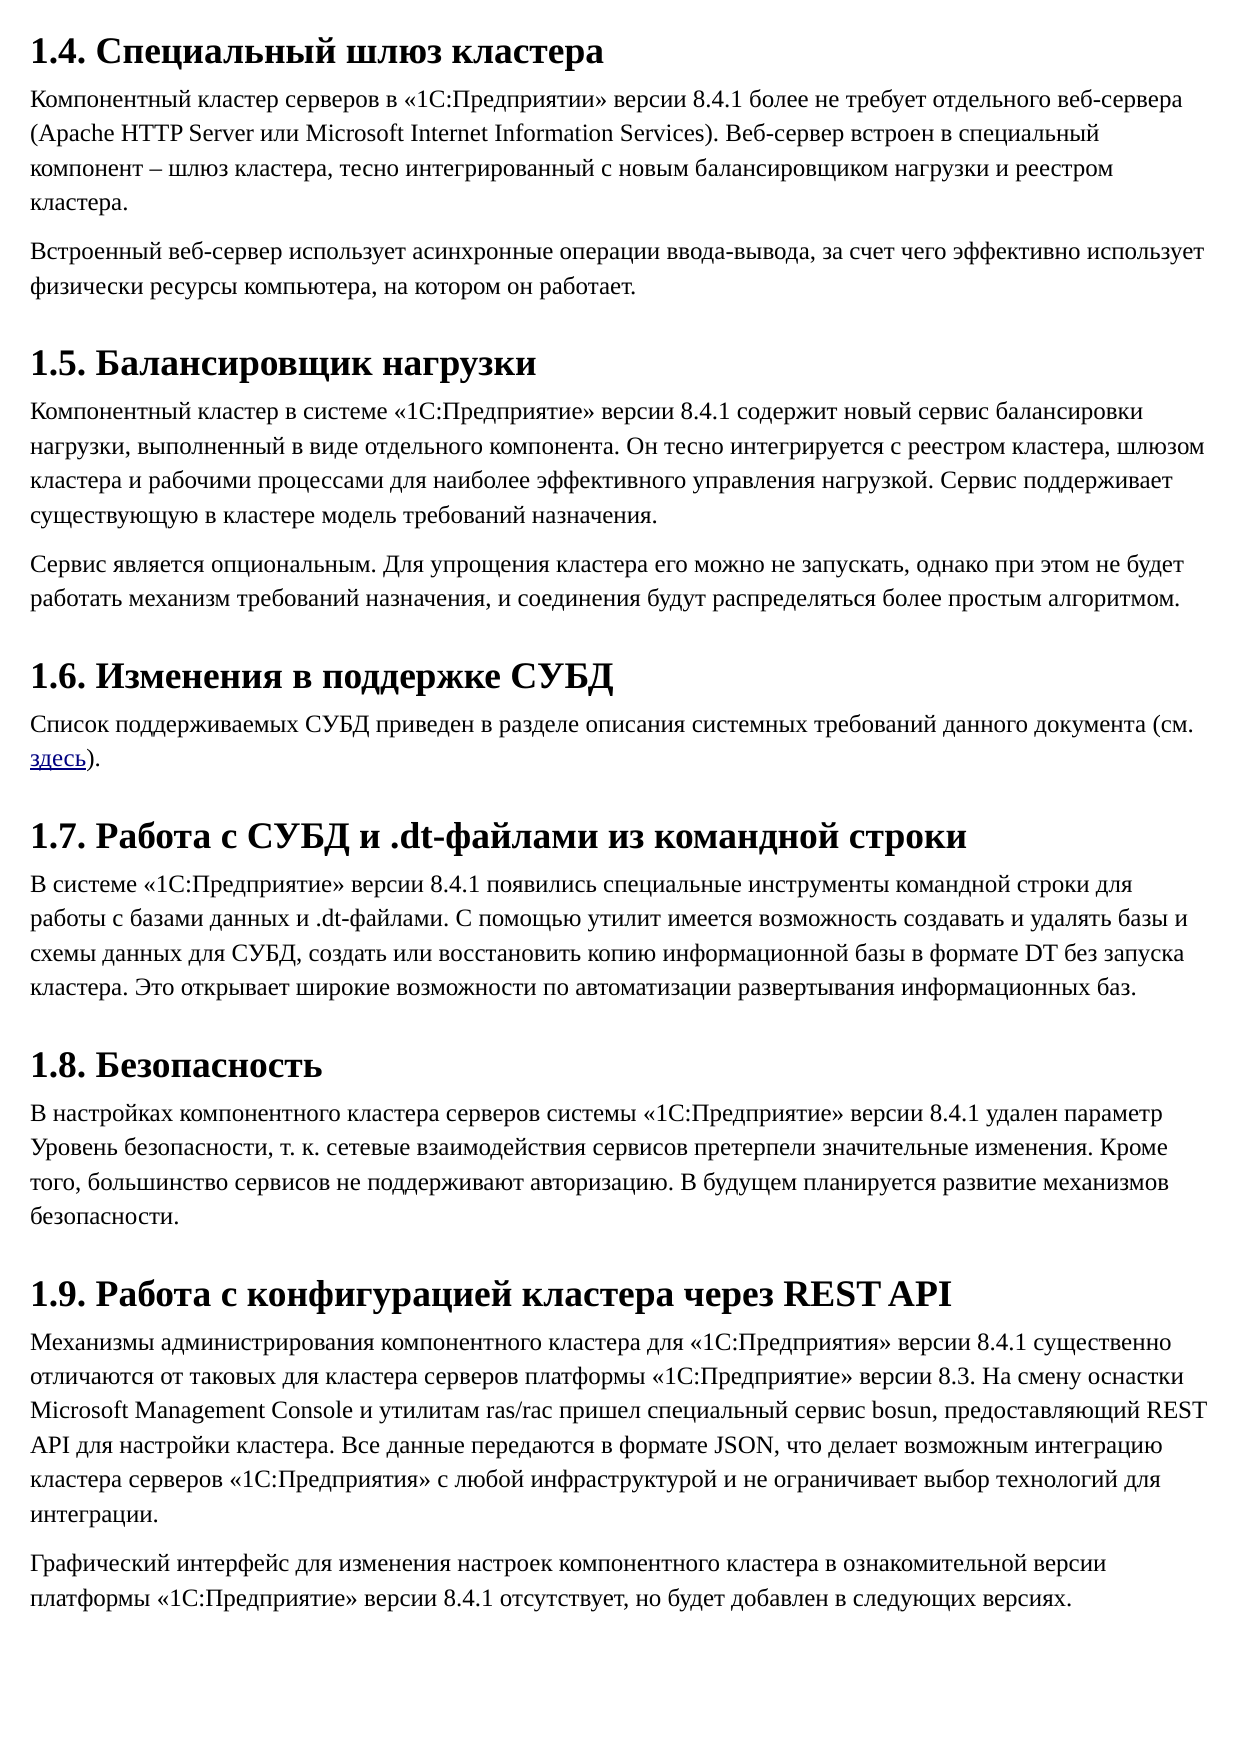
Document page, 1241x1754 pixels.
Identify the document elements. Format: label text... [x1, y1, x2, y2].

subtitle 1.7. Работа с СУБД и .dt-файлами из командной строки [30, 813, 1211, 856]
text Встроенный веб-сервер использует асинхронные операции ввода-вывода, за счет чего эффективно использует физически ресурсы компьютера, на котором он работает. [30, 236, 1211, 299]
text Механизмы администрирования компонентного кластера для «1С:Предприятия» версии 8.4.1 существенно отличаются от таковых для кластера серверов платформы «1С:Предприятие» версии 8.3. На смену оснастки Microsoft Management Console и утилитам ras/rac пришел специальный сервис bosun, предоставляющий REST API для настройки кластера. Все данные передаются в формате JSON, что делает возможным интеграцию кластера серверов «1С:Предприятия» с любой инфраструктурой и не ограничивает выбор технологий для интеграции. [30, 1327, 1211, 1528]
text В системе «1С:Предприятие» версии 8.4.1 появились специальные инструменты командной строки для работы с базами данных и .dt-файлами. С помощью утилит имеется возможность создавать и удалять базы и схемы данных для СУБД, создать или восстановить копию информационной базы в формате DT без запуска кластера. Это открывает широкие возможности по автоматизации развертывания информационных баз. [30, 869, 1211, 1001]
text В настройках компонентного кластера серверов системы «1С:Предприятие» версии 8.4.1 удален параметр Уровень безопасности, т. к. сетевые взаимодействия сервисов претерпели значительные изменения. Кроме того, большинство сервисов не поддерживают авторизацию. В будущем планируется развитие механизмов безопасности. [30, 1098, 1211, 1230]
text Сервис является опциональным. Для упрощения кластера его можно не запускать, однако при этом не будет работать механизм требований назначения, и соединения будут распределяться более простым алгоритмом. [30, 549, 1211, 612]
text Графический интерфейс для изменения настроек компонентного кластера в ознакомительной версии платформы «1С:Предприятие» версии 8.4.1 отсутствует, но будет добавлен в следующих версиях. [30, 1548, 1211, 1611]
subtitle 1.8. Безопасность [30, 1042, 1211, 1085]
subtitle 1.9. Работа с конфигурацией кластера через REST API [30, 1271, 1211, 1314]
subtitle 1.6. Изменения в поддержке СУБД [30, 653, 1211, 696]
subtitle 1.5. Балансировщик нагрузки [30, 341, 1211, 384]
text Компонентный кластер серверов в «1С:Предприятии» версии 8.4.1 более не требует отдельного веб-сервера (Apache HTTP Server или Microsoft Internet Information Services). Веб-сервер встроен в специальный компонент – шлюз кластера, тесно интегрированный с новым балансировщиком нагрузки и реестром кластера. [30, 84, 1211, 216]
subtitle 1.4. Специальный шлюз кластера [30, 28, 1211, 71]
text Список поддерживаемых СУБД приведен в разделе описания системных требований данного документа (см. здесь). [30, 709, 1211, 772]
text Компонентный кластер в системе «1С:Предприятие» версии 8.4.1 содержит новый сервис балансировки нагрузки, выполненный в виде отдельного компонента. Он тесно интегрируется с реестром кластера, шлюзом кластера и рабочими процессами для наиболее эффективного управления нагрузкой. Сервис поддерживает существующую в кластере модель требований назначения. [30, 396, 1211, 528]
